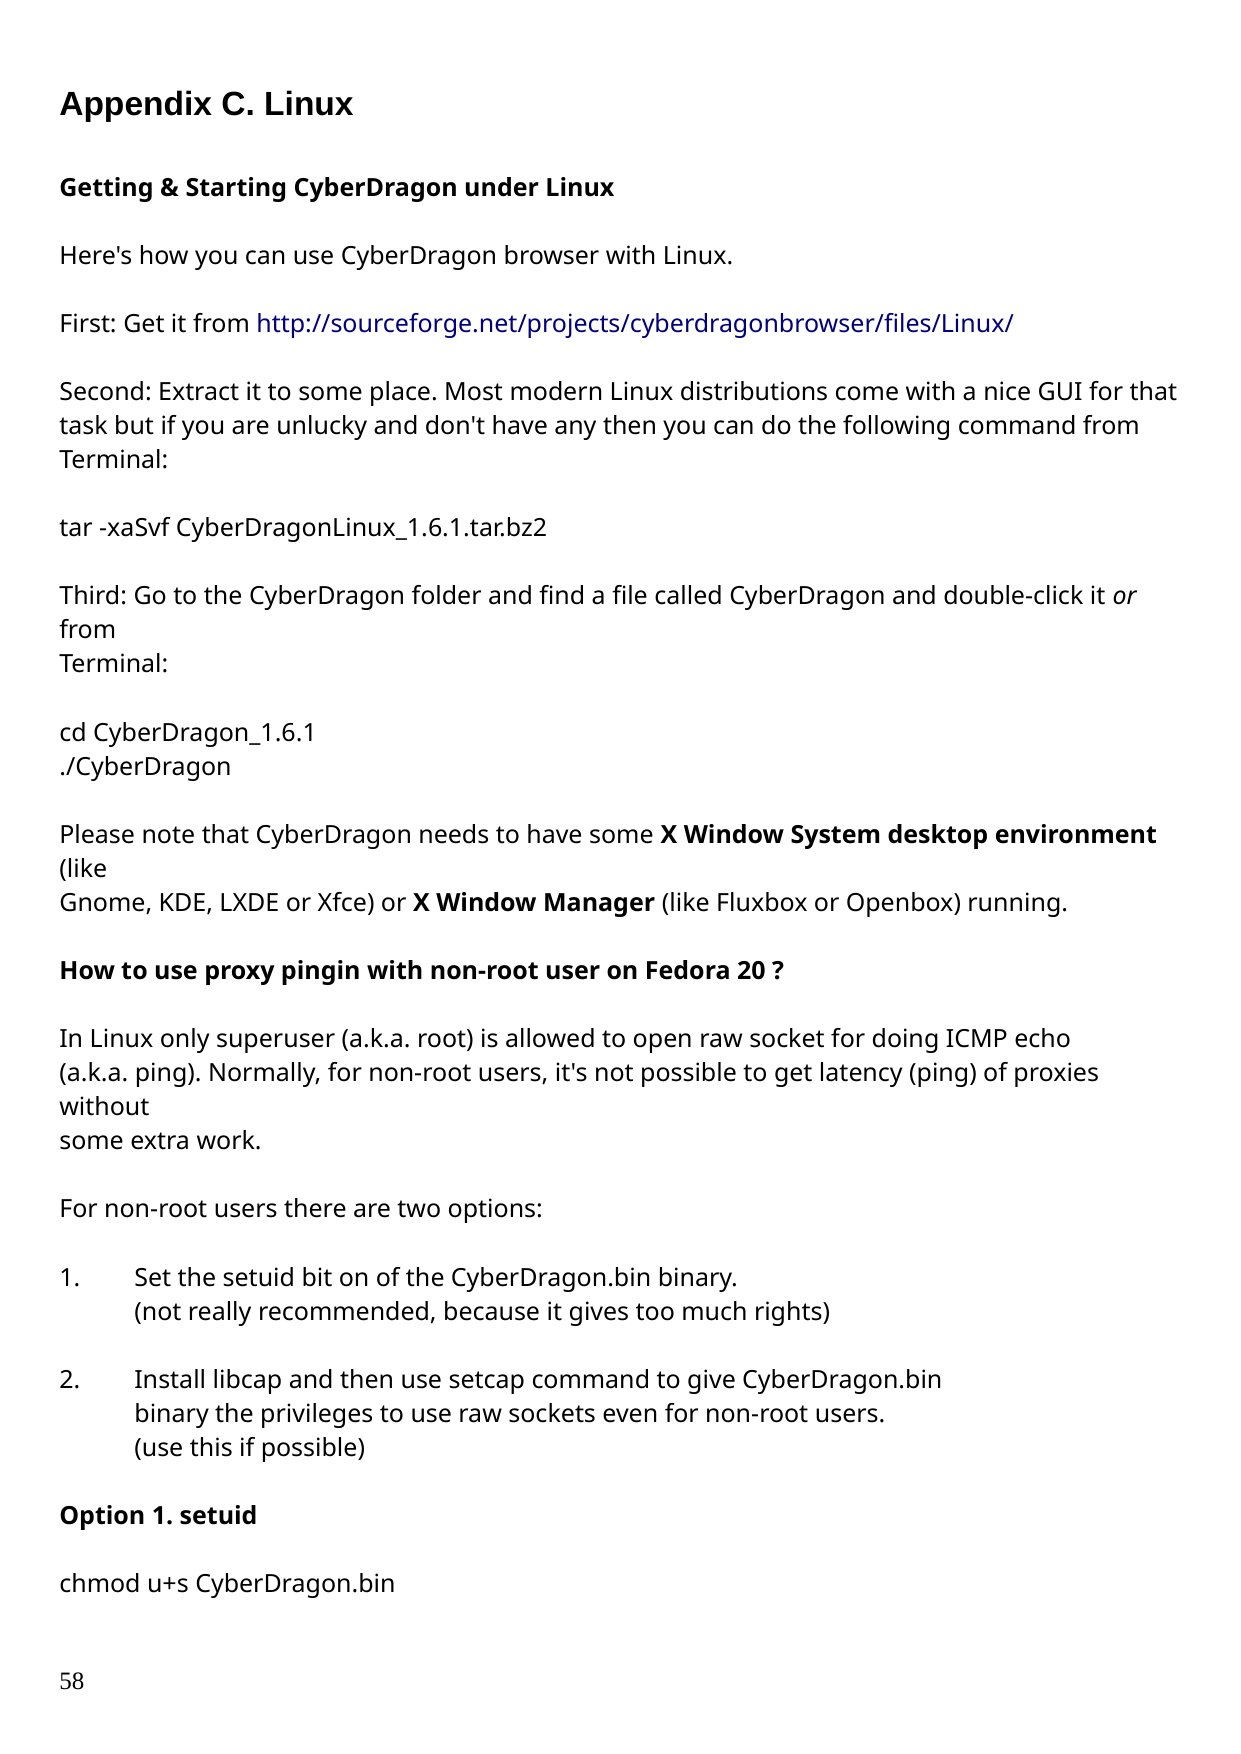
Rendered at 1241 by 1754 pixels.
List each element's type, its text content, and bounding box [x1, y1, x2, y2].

text chmod u+s CyberDragon.bin [59, 1566, 1181, 1600]
text Terminal: [59, 646, 1181, 680]
text Option 1. setuid [59, 1498, 1181, 1532]
text some extra work. [59, 1123, 1181, 1157]
text Here's how you can use CyberDragon browser with Linux. [59, 237, 1181, 271]
text Third: Go to the CyberDragon folder and find a file called CyberDragon and double-click it or from [59, 578, 1181, 646]
text How to use proxy pingin with non-root user on Fedora 20 ? [59, 953, 1181, 987]
subtitle Appendix C. Linux [59, 84, 1181, 123]
text (use this if possible) [59, 1429, 1181, 1464]
text (a.k.a. ping). Normally, for non-root users, it's not possible to get latency (ping) of proxies without [59, 1055, 1181, 1123]
text First: Get it from http://sourceforge.net/projects/cyberdragonbrowser/files/Linux/ [59, 306, 1181, 339]
text binary the privileges to use raw sockets even for non-root users. [59, 1396, 1181, 1429]
text 1. Set the setuid bit on of the CyberDragon.bin binary. [59, 1259, 1181, 1293]
text 2. Install libcap and then use setcap command to give CyberDragon.bin [59, 1361, 1181, 1396]
text Getting & Starting CyberDragon under Linux [59, 169, 1181, 203]
text tar -xaSvf CyberDragonLinux_1.6.1.tar.bz2 [59, 510, 1181, 544]
text ./CyberDragon [59, 748, 1181, 782]
text Second: Extract it to some place. Most modern Linux distributions come with a nice GUI for that [59, 374, 1181, 408]
text Please note that CyberDragon needs to have some X Window System desktop environment (like [59, 816, 1181, 884]
text (not really recommended, because it gives too much rights) [59, 1293, 1181, 1327]
text Gnome, KDE, LXDE or Xfce) or X Window Manager (like Fluxbox or Openbox) running. [59, 884, 1181, 919]
text Terminal: [59, 442, 1181, 476]
text In Linux only superuser (a.k.a. root) is allowed to open raw socket for doing ICMP echo [59, 1021, 1181, 1055]
text cd CyberDragon_1.6.1 [59, 714, 1181, 748]
text task but if you are unlucky and don't have any then you can do the following command from [59, 408, 1181, 442]
text For non-root users there are two options: [59, 1191, 1181, 1225]
